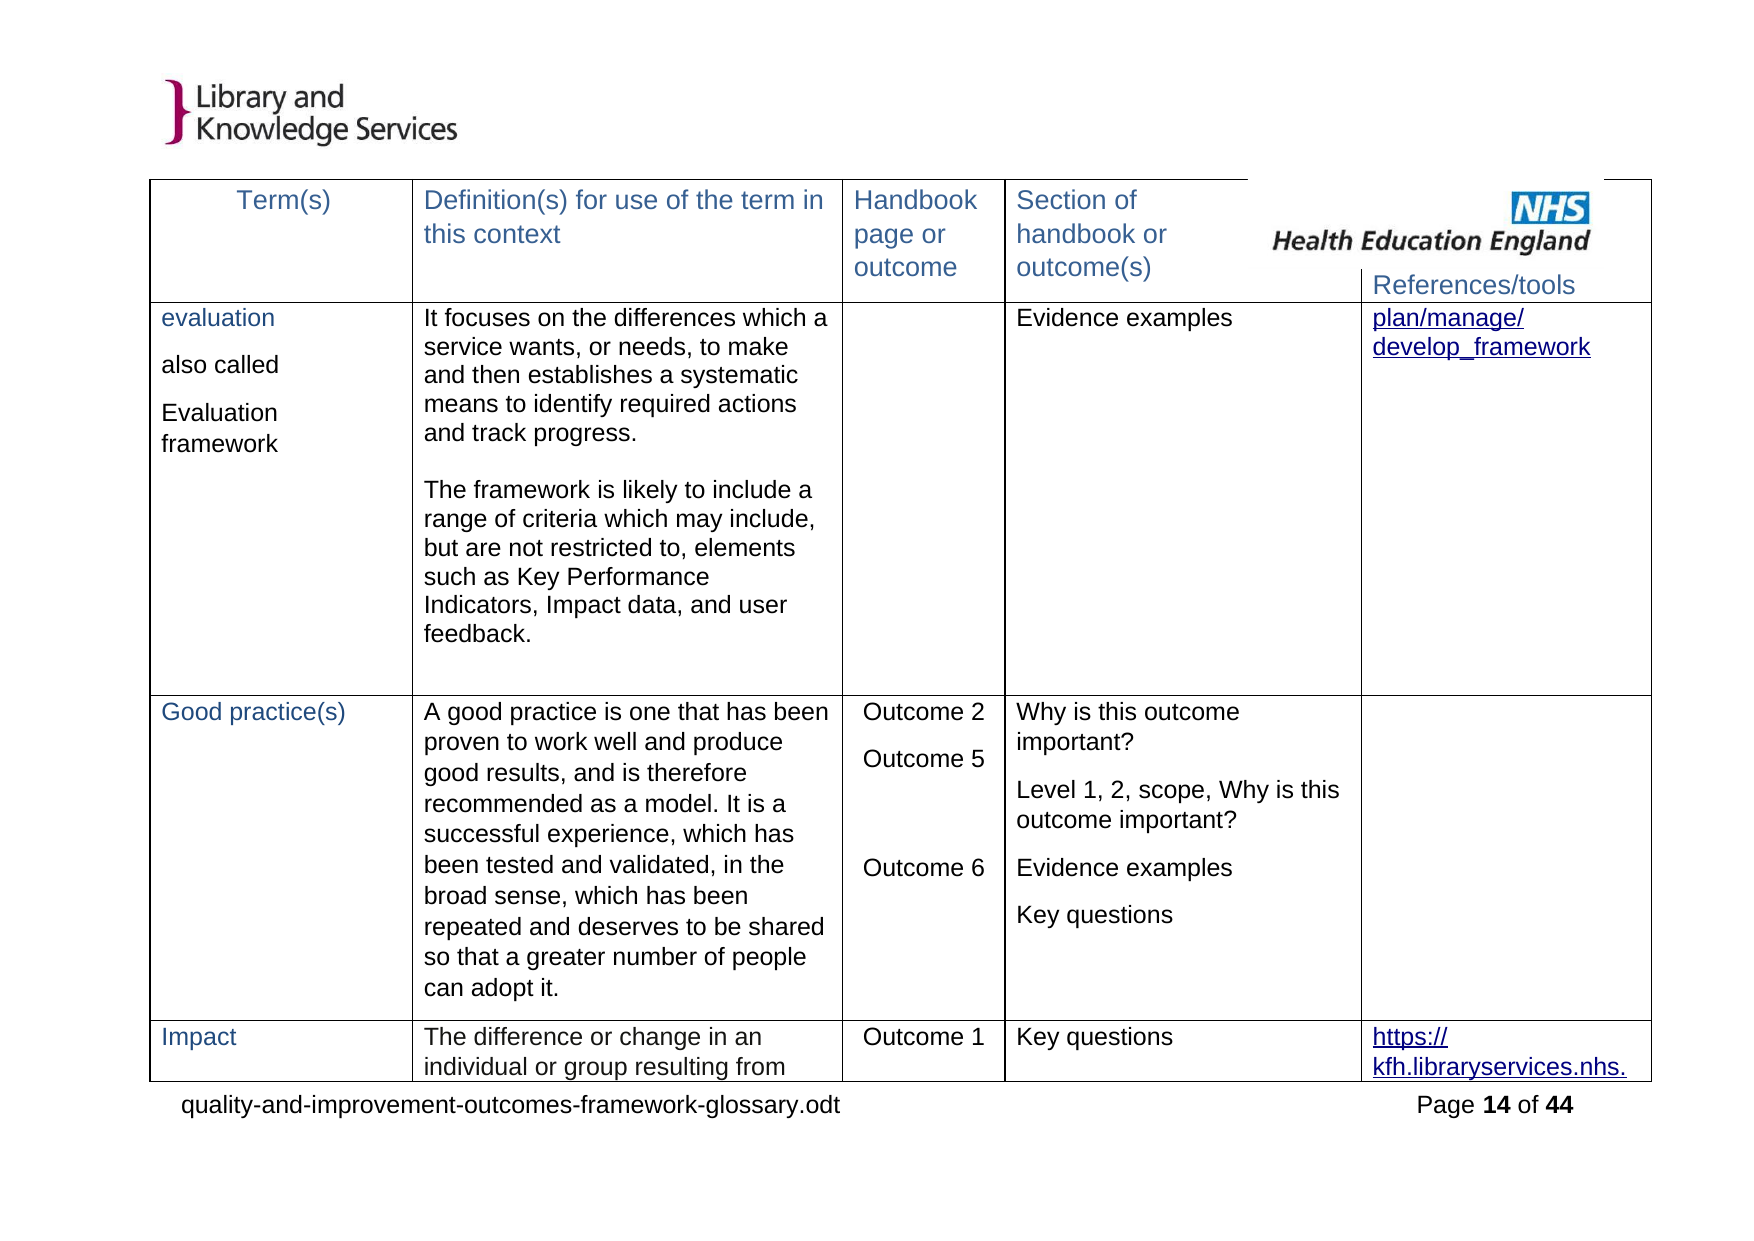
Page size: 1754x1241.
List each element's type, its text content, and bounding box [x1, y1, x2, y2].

table_cell [843, 303, 1004, 695]
table_cell Impact [151, 1021, 412, 1081]
table_cell The difference or change in an individual or group resulting from [413, 1021, 842, 1081]
table_header References/tools [1362, 180, 1651, 302]
table_header Handbook page or outcome [843, 180, 1004, 302]
table_cell plan/manage/develop_framework [1362, 303, 1651, 695]
table_cell evaluation also called Evaluation framework [151, 303, 412, 695]
table_cell Key questions [1006, 1021, 1361, 1081]
table_cell Good practice(s) [151, 696, 412, 1020]
table_cell Why is this outcome important? Level 1, 2, scope, Why is this outcome important? Evidence examples Key questions [1006, 696, 1361, 1020]
table_header Term(s) [151, 180, 412, 302]
table_cell Outcome 1 [843, 1021, 1004, 1081]
table_cell Outcome 2 Outcome 5 Outcome 6 [843, 696, 1004, 1020]
table_cell [1362, 696, 1651, 1020]
table_header Definition(s) for use of the term in this context [413, 180, 842, 302]
table_cell It focuses on the differences which a service wants, or needs, to make and then establishes a systematic means to identify required actions and track progress. The framework is likely to include a range of criteria which may include, but are not restricted to, elements such as Key Performance Indicators, Impact data, and user feedback. [413, 303, 842, 695]
table_cell Evidence examples [1006, 303, 1361, 695]
table_cell A good practice is one that has been proven to work well and produce good results, and is therefore recommended as a model. It is a successful experience, which has been tested and validated, in the broad sense, which has been repeated and deserves to be shared so that a greater number of people can adopt it. [413, 696, 842, 1020]
table_header Section of handbook or outcome(s) [1006, 180, 1361, 302]
table_cell https://kfh.libraryservices.nhs. [1362, 1021, 1651, 1081]
